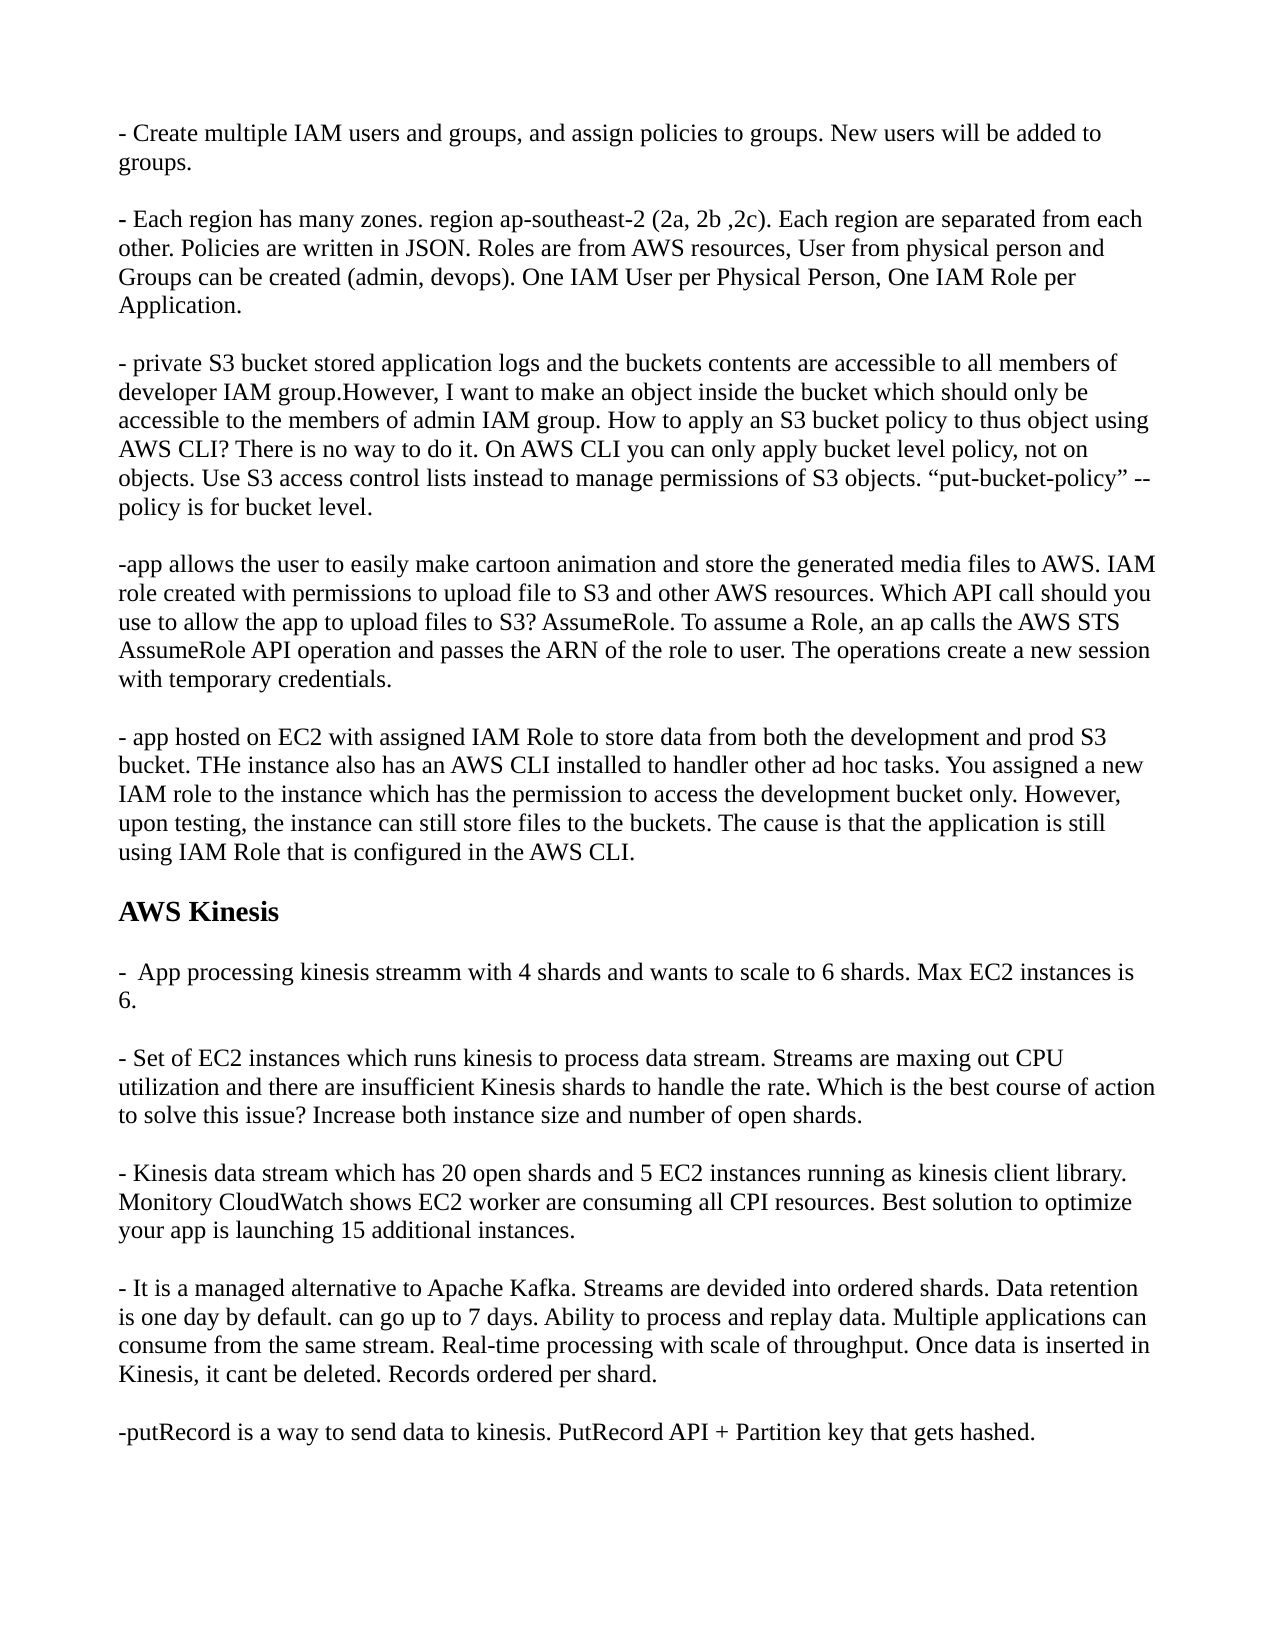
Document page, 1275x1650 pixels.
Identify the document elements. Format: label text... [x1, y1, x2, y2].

text - It is a managed alternative to Apache Kafka. Streams are devided into ordered shards. Data retention is one day by default. can go up to 7 days. Ability to process and replay data. Multiple applications can consume from the same stream. Real-time processing with scale of throughput. Once data is inserted in Kinesis, it cant be deleted. Records ordered per shard. [118, 1273, 1157, 1388]
text AWS Kinesis [118, 894, 1157, 928]
text - Set of EC2 instances which runs kinesis to process data stream. Streams are maxing out CPU utilization and there are insufficient Kinesis shards to handle the rate. Which is the best course of action to solve this issue? Increase both instance size and number of open shards. [118, 1043, 1157, 1129]
text - Each region has many zones. region ap-southeast-2 (2a, 2b ,2c). Each region are separated from each other. Policies are written in JSON. Roles are from AWS resources, User from physical person and Groups can be created (admin, devops). One IAM User per Physical Person, One IAM Role per Application. [118, 204, 1157, 319]
text - Create multiple IAM users and groups, and assign policies to groups. New users will be added to groups. [118, 118, 1157, 176]
text -app allows the user to easily make cartoon animation and store the generated media files to AWS. IAM role created with permissions to upload file to S3 and other AWS resources. Which API call should you use to allow the app to upload files to S3? AssumeRole. To assume a Role, an ap calls the AWS STS AssumeRole API operation and passes the ARN of the role to user. The operations create a new session with temporary credentials. [118, 549, 1157, 693]
text - app hosted on EC2 with assigned IAM Role to store data from both the development and prod S3 bucket. THe instance also has an AWS CLI installed to handler other ad hoc tasks. You assigned a new IAM role to the instance which has the permission to access the development bucket only. However, upon testing, the instance can still store files to the buckets. The cause is that the application is still using IAM Role that is configured in the AWS CLI. [118, 722, 1157, 866]
text - Kinesis data stream which has 20 open shards and 5 EC2 instances running as kinesis client library. Monitory CloudWatch shows EC2 worker are consuming all CPI resources. Best solution to optimize your app is launching 15 additional instances. [118, 1158, 1157, 1244]
text -putRecord is a way to send data to kinesis. PutRecord API + Partition key that gets hashed. [118, 1417, 1157, 1445]
text - App processing kinesis streamm with 4 shards and wants to scale to 6 shards. Max EC2 instances is 6. [118, 957, 1157, 1014]
text - private S3 bucket stored application logs and the buckets contents are accessible to all members of developer IAM group.However, I want to make an object inside the bucket which should only be accessible to the members of admin IAM group. How to apply an S3 bucket policy to thus object using AWS CLI? There is no way to do it. On AWS CLI you can only apply bucket level policy, not on objects. Use S3 access control lists instead to manage permissions of S3 objects. “put-bucket-policy” --policy is for bucket level. [118, 348, 1157, 521]
